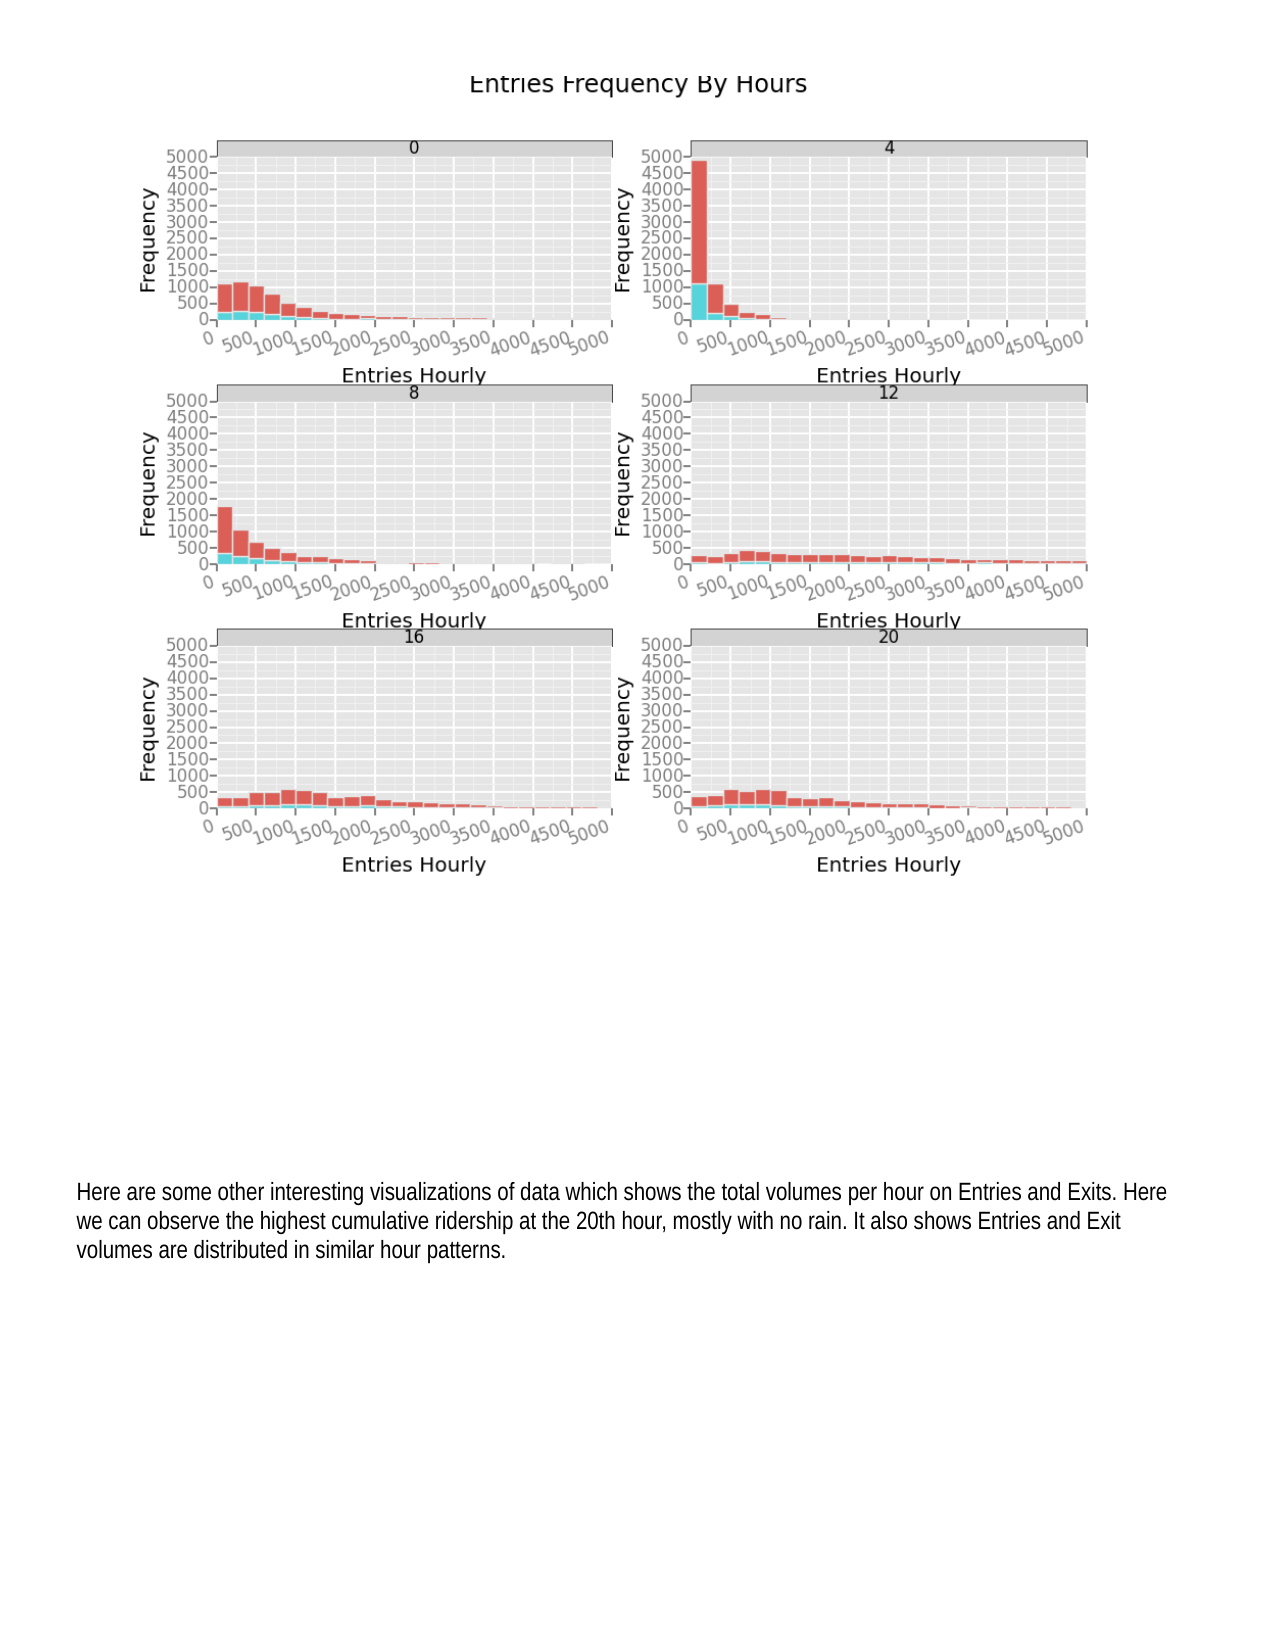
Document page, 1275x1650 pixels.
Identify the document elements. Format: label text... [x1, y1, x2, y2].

picture [76, 76, 1199, 890]
text Here are some other interesting visualizations of data which shows the total volumes per hour on Entries and Exits. Here we can observe the highest cumulative ridership at the 20th hour, mostly with no rain. It also shows Entries and Exit volumes are distributed in similar hour patterns. [76, 1177, 1198, 1263]
